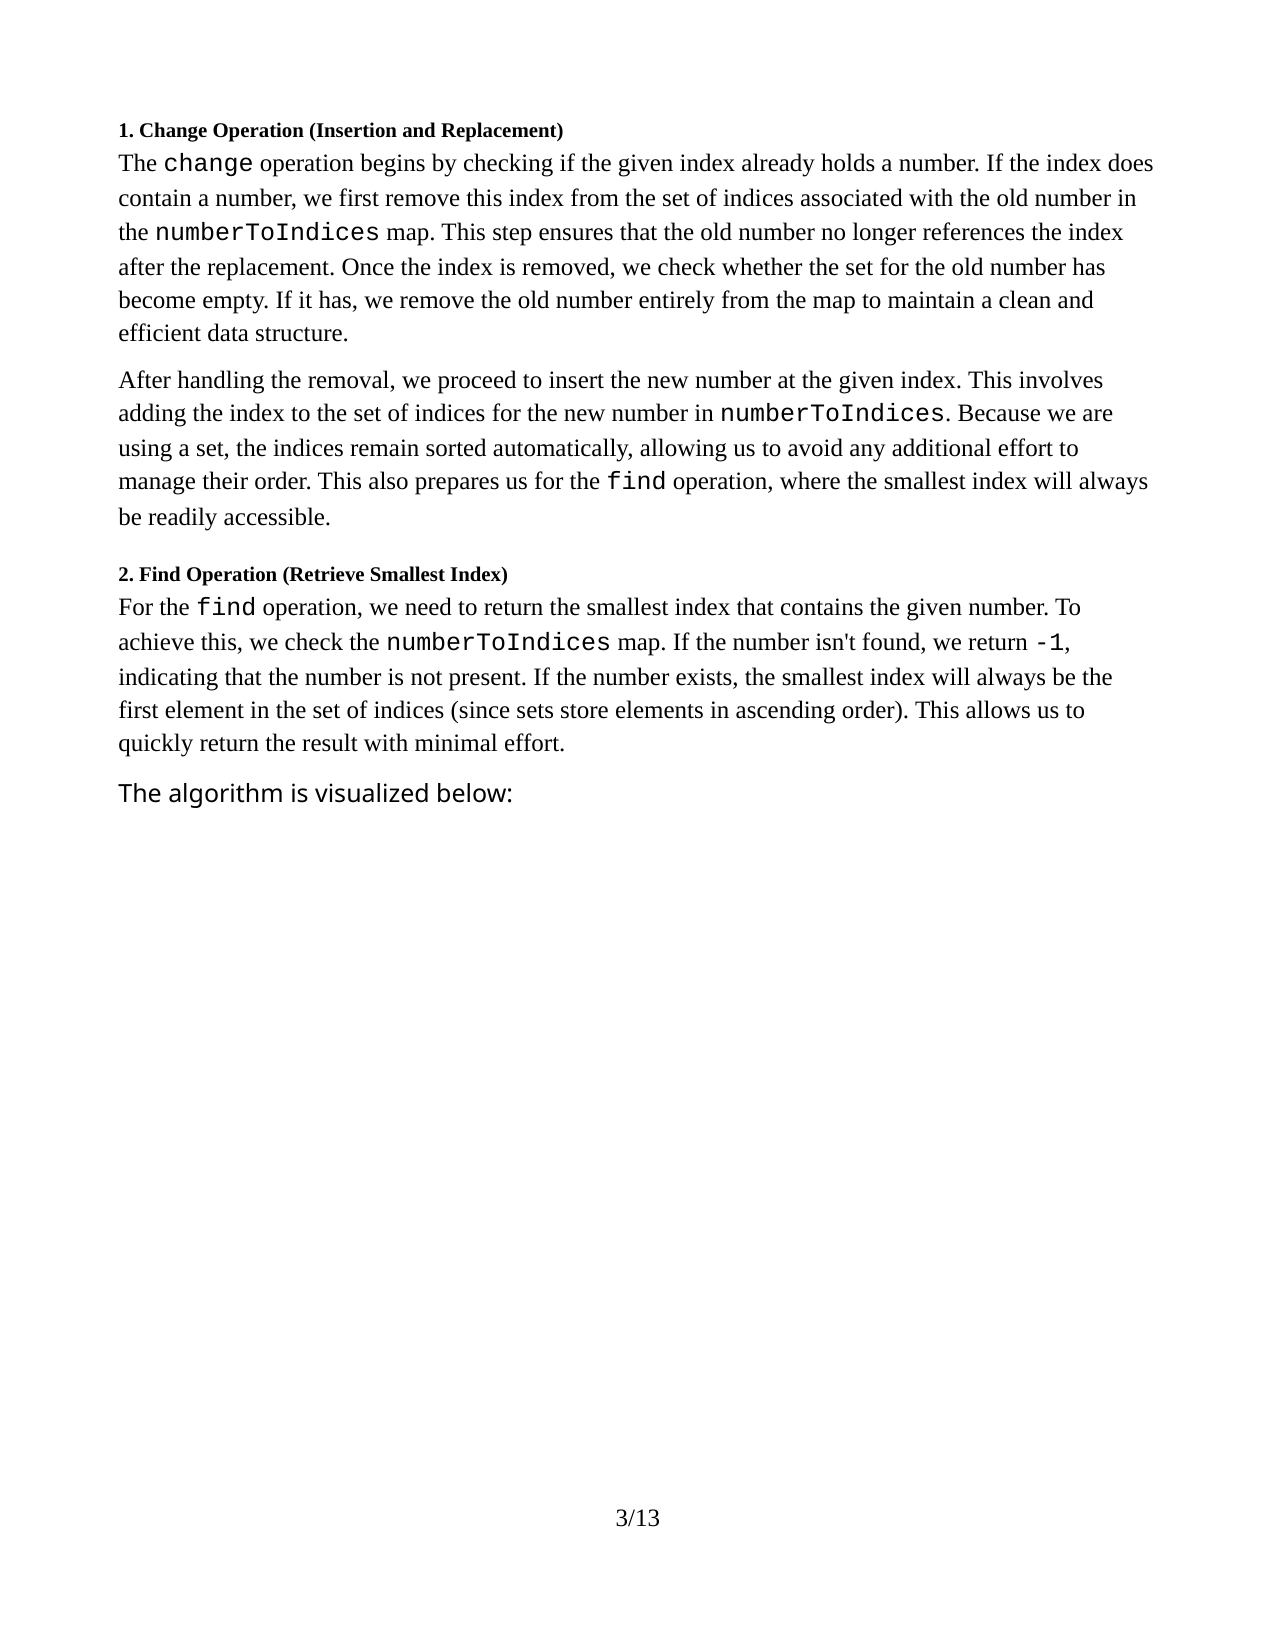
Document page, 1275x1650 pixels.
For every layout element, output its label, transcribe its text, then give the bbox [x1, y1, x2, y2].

subtitle 1. Change Operation (Insertion and Replacement) [118, 118, 1157, 142]
subtitle 2. Find Operation (Retrieve Smallest Index) [118, 562, 1157, 586]
text For the find operation, we need to return the smallest index that contains the given number. To achieve this, we check the numberToIndices map. If the number isn't found, we return -1, indicating that the number is not present. If the number exists, the smallest index will always be the first element in the set of indices (since sets store elements in ascending order). This allows us to quickly return the result with minimal effort. [118, 592, 1157, 757]
text After handling the removal, we proceed to insert the new number at the given index. This involves adding the index to the set of indices for the new number in numberToIndices. Because we are using a set, the indices remain sorted automatically, allowing us to avoid any additional effort to manage their order. This also prepares us for the find operation, where the smallest index will always be readily accessible. [118, 365, 1157, 530]
text The change operation begins by checking if the given index already holds a number. If the index does contain a number, we first remove this index from the set of indices associated with the old number in the numberToIndices map. This step ensures that the old number no longer references the index after the replacement. Once the index is removed, we check whether the set for the old number has become empty. If it has, we remove the old number entirely from the map to maintain a clean and efficient data structure. [118, 148, 1157, 346]
text The algorithm is visualized below: [118, 776, 1157, 810]
